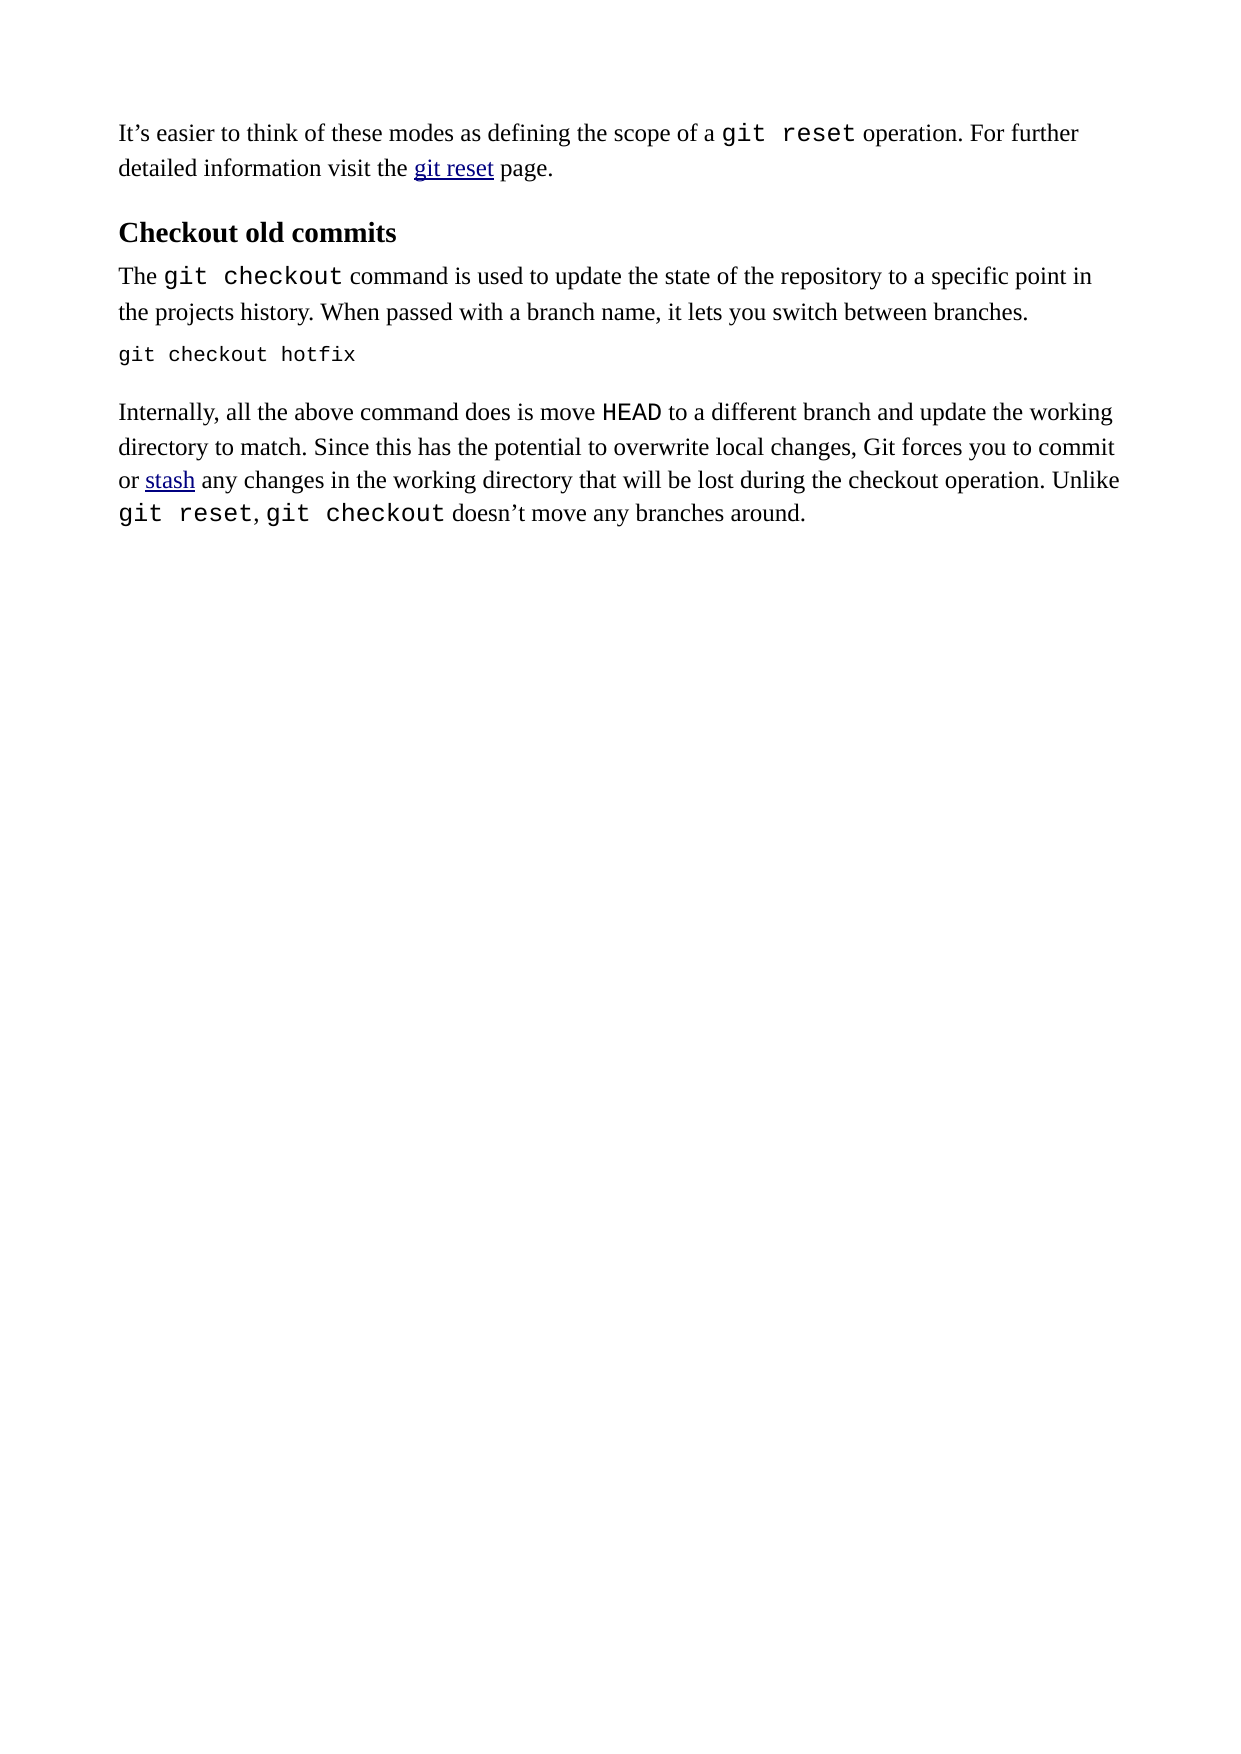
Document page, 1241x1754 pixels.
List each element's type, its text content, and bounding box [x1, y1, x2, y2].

text It’s easier to think of these modes as defining the scope of a git reset operation. For further detailed information visit the git reset page. [118, 118, 1122, 182]
text Internally, all the above command does is move HEAD to a different branch and update the working directory to match. Since this has the potential to overwrite local changes, Git forces you to commit or stash any changes in the working directory that will be lost during the checkout operation. Unlike git reset, git checkout doesn’t move any branches around. [118, 397, 1122, 529]
text git checkout hotfix [118, 344, 1122, 368]
text The git checkout command is used to update the state of the repository to a specific point in the projects history. When passed with a branch name, it lets you switch between branches. [118, 261, 1122, 325]
subtitle Checkout old commits [118, 215, 1122, 249]
